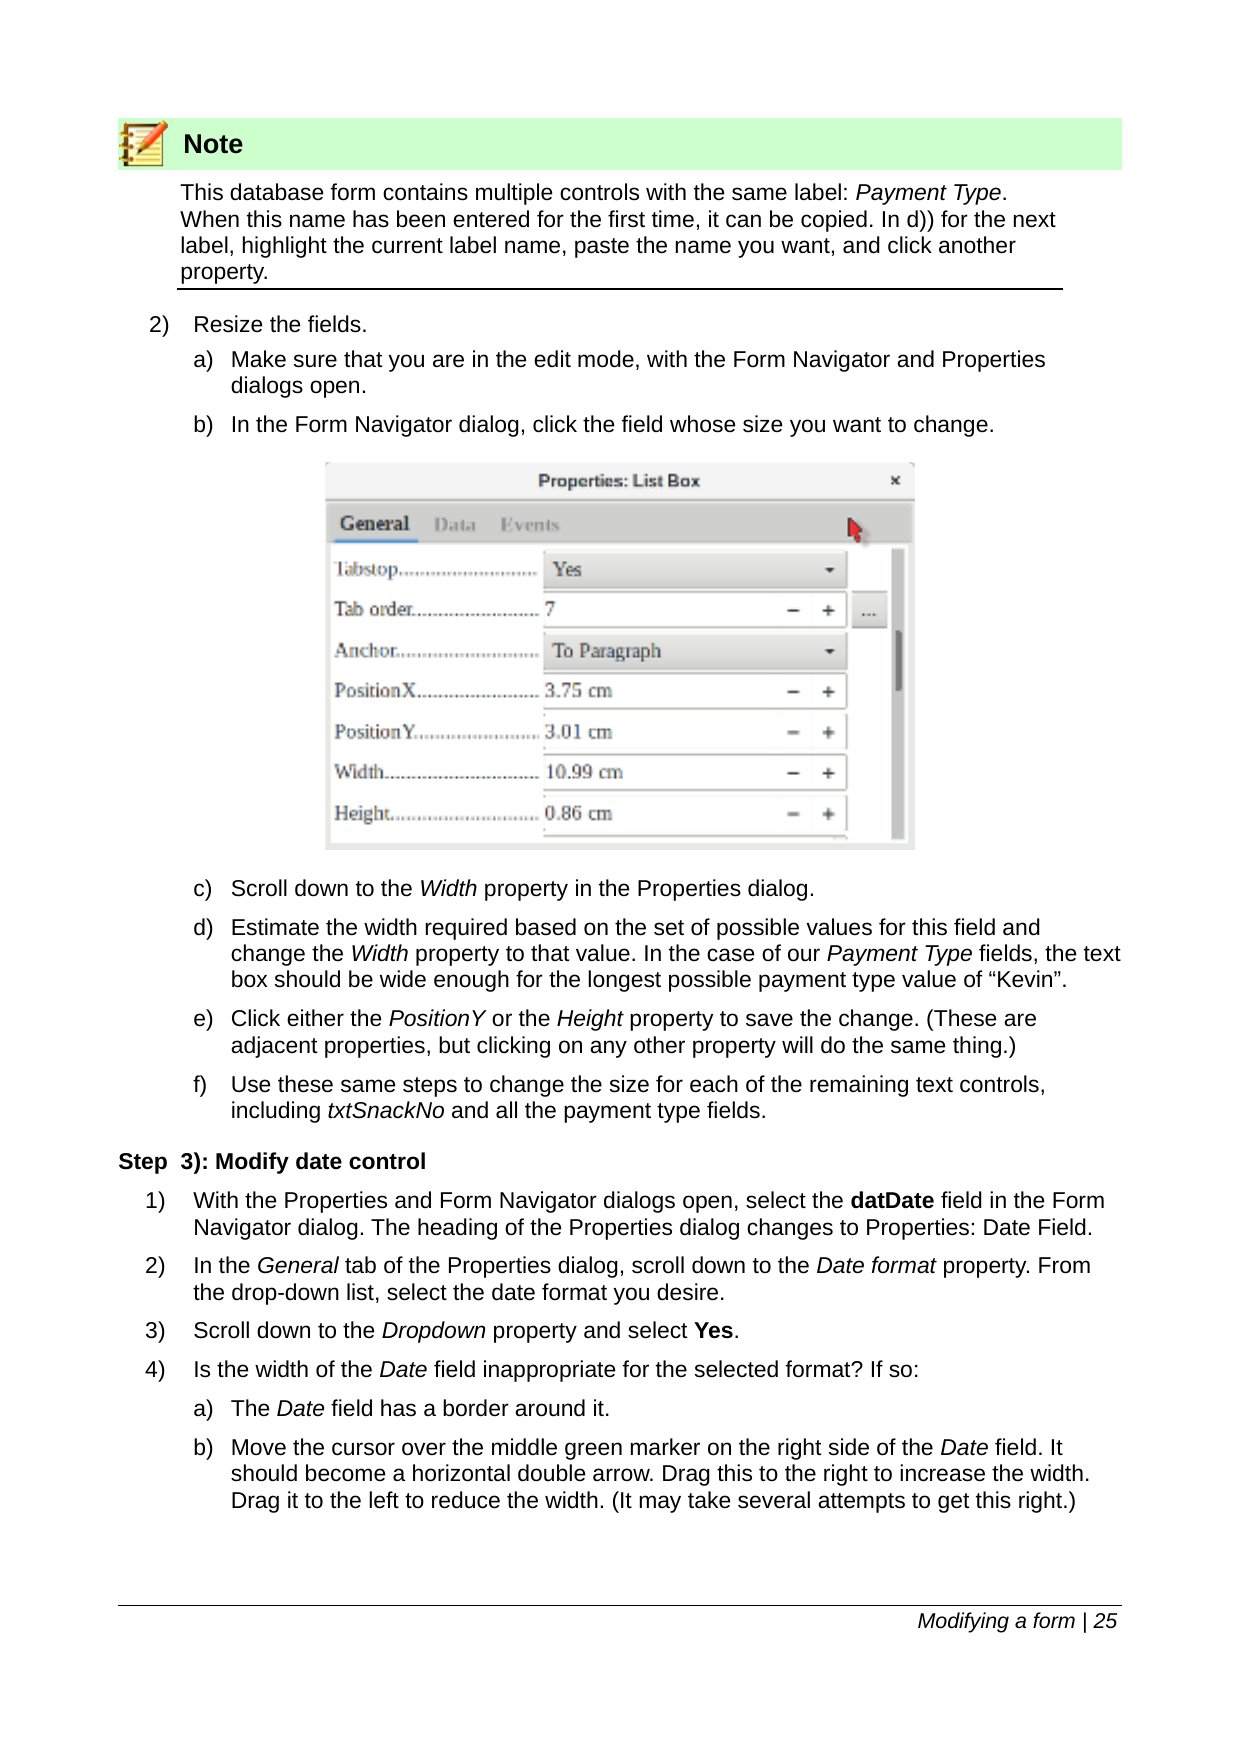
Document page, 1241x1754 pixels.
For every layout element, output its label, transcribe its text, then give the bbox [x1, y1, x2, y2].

list In the General tab of the Properties dialog, scroll down to the Date format property. From the drop-down list, select the date format you desire. [165, 1252, 1122, 1305]
list The Date field has a border around it. [193, 1395, 1122, 1422]
list Move the cursor over the middle green marker on the right side of the Date field. It should become a horizontal double arrow. Drag this to the right to increase the width. Drag it to the left to reduce the width. (It may take several attempts to get this right.) [193, 1434, 1122, 1513]
list Scroll down to the Dropdown property and select Yes. [165, 1317, 1122, 1344]
picture [119, 119, 170, 170]
list In the Form Navigator dialog, click the field whose size you want to change. [193, 411, 1122, 437]
subtitle Note [118, 118, 1122, 170]
list Click either the PositionY or the Height property to save the change. (These are adjacent properties, but clicking on any other property will do the same thing.) [193, 1005, 1122, 1058]
text Step 3: Modify date control [118, 1148, 1122, 1174]
list With the Properties and Form Navigator dialogs open, select the datDate field in the Form Navigator dialog. The heading of the Properties dialog changes to Properties: Date Field. [165, 1187, 1122, 1240]
picture [325, 462, 915, 850]
list Use these same steps to change the size for each of the remaining text controls, including txtSnackNo and all the payment type fields. [193, 1071, 1122, 1123]
list Scroll down to the Width property in the Properties dialog. [193, 875, 1122, 901]
list Make sure that you are in the edit mode, with the Form Navigator and Properties dialogs open. [193, 346, 1122, 399]
list Resize the fields. [169, 311, 1122, 337]
text This database form contains multiple controls with the same label: Payment Type. When this name has been entered for the first time, it can be copied. In d) for the next label, highlight the current label name, paste the name you want, and click another property. [177, 176, 1063, 288]
list Estimate the width required based on the set of possible values for this field and change the Width property to that value. In the case of our Payment Type fields, the text box should be wide enough for the longest possible payment type value of “Kevin”. [193, 914, 1122, 993]
list Is the width of the Date field inappropriate for the selected format? If so: [165, 1356, 1122, 1383]
